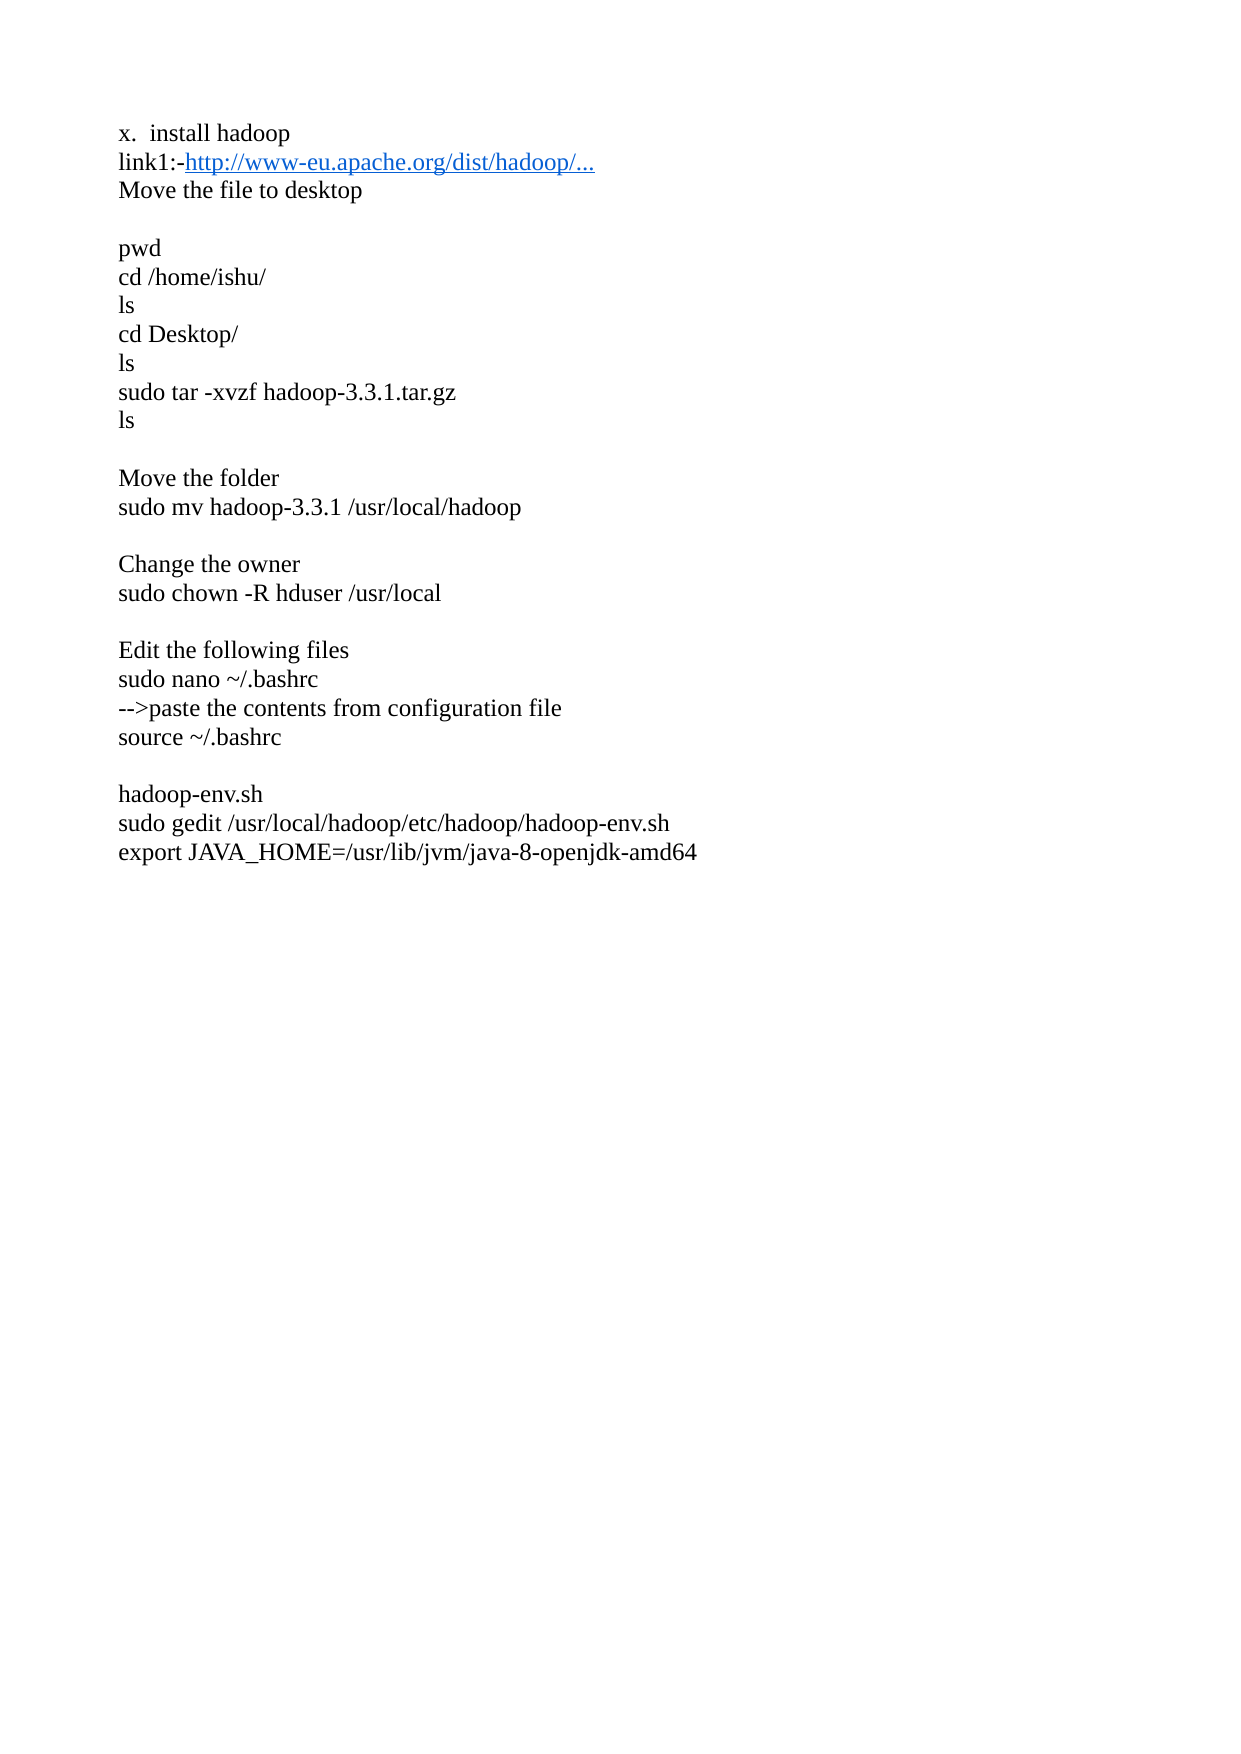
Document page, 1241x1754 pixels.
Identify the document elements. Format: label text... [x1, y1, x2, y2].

text ls [118, 348, 1122, 377]
text source ~/.bashrc [118, 722, 1122, 751]
text sudo mv hadoop-3.3.1 /usr/local/hadoop [118, 492, 1122, 521]
text export JAVA_HOME=/usr/lib/jvm/java-8-openjdk-amd64 [118, 837, 1122, 866]
text ls [118, 406, 1122, 434]
text cd /home/ishu/ [118, 262, 1122, 291]
text sudo tar -xvzf hadoop-3.3.1.tar.gz [118, 377, 1122, 406]
text sudo nano ~/.bashrc [118, 664, 1122, 693]
text -->paste the contents from configuration file [118, 693, 1122, 722]
text sudo gedit /usr/local/hadoop/etc/hadoop/hadoop-env.sh [118, 808, 1122, 837]
text Move the file to desktop [118, 176, 1122, 204]
text Move the folder [118, 463, 1122, 492]
text x. install hadoop [118, 118, 1122, 147]
text sudo chown -R hduser /usr/local [118, 578, 1122, 607]
text ls [118, 291, 1122, 319]
text link1:-http://www-eu.apache.org/dist/hadoop/... [118, 147, 1122, 176]
text cd Desktop/ [118, 319, 1122, 348]
text pwd [118, 233, 1122, 262]
text Edit the following files [118, 636, 1122, 664]
text hadoop-env.sh [118, 779, 1122, 808]
text Change the owner [118, 549, 1122, 578]
